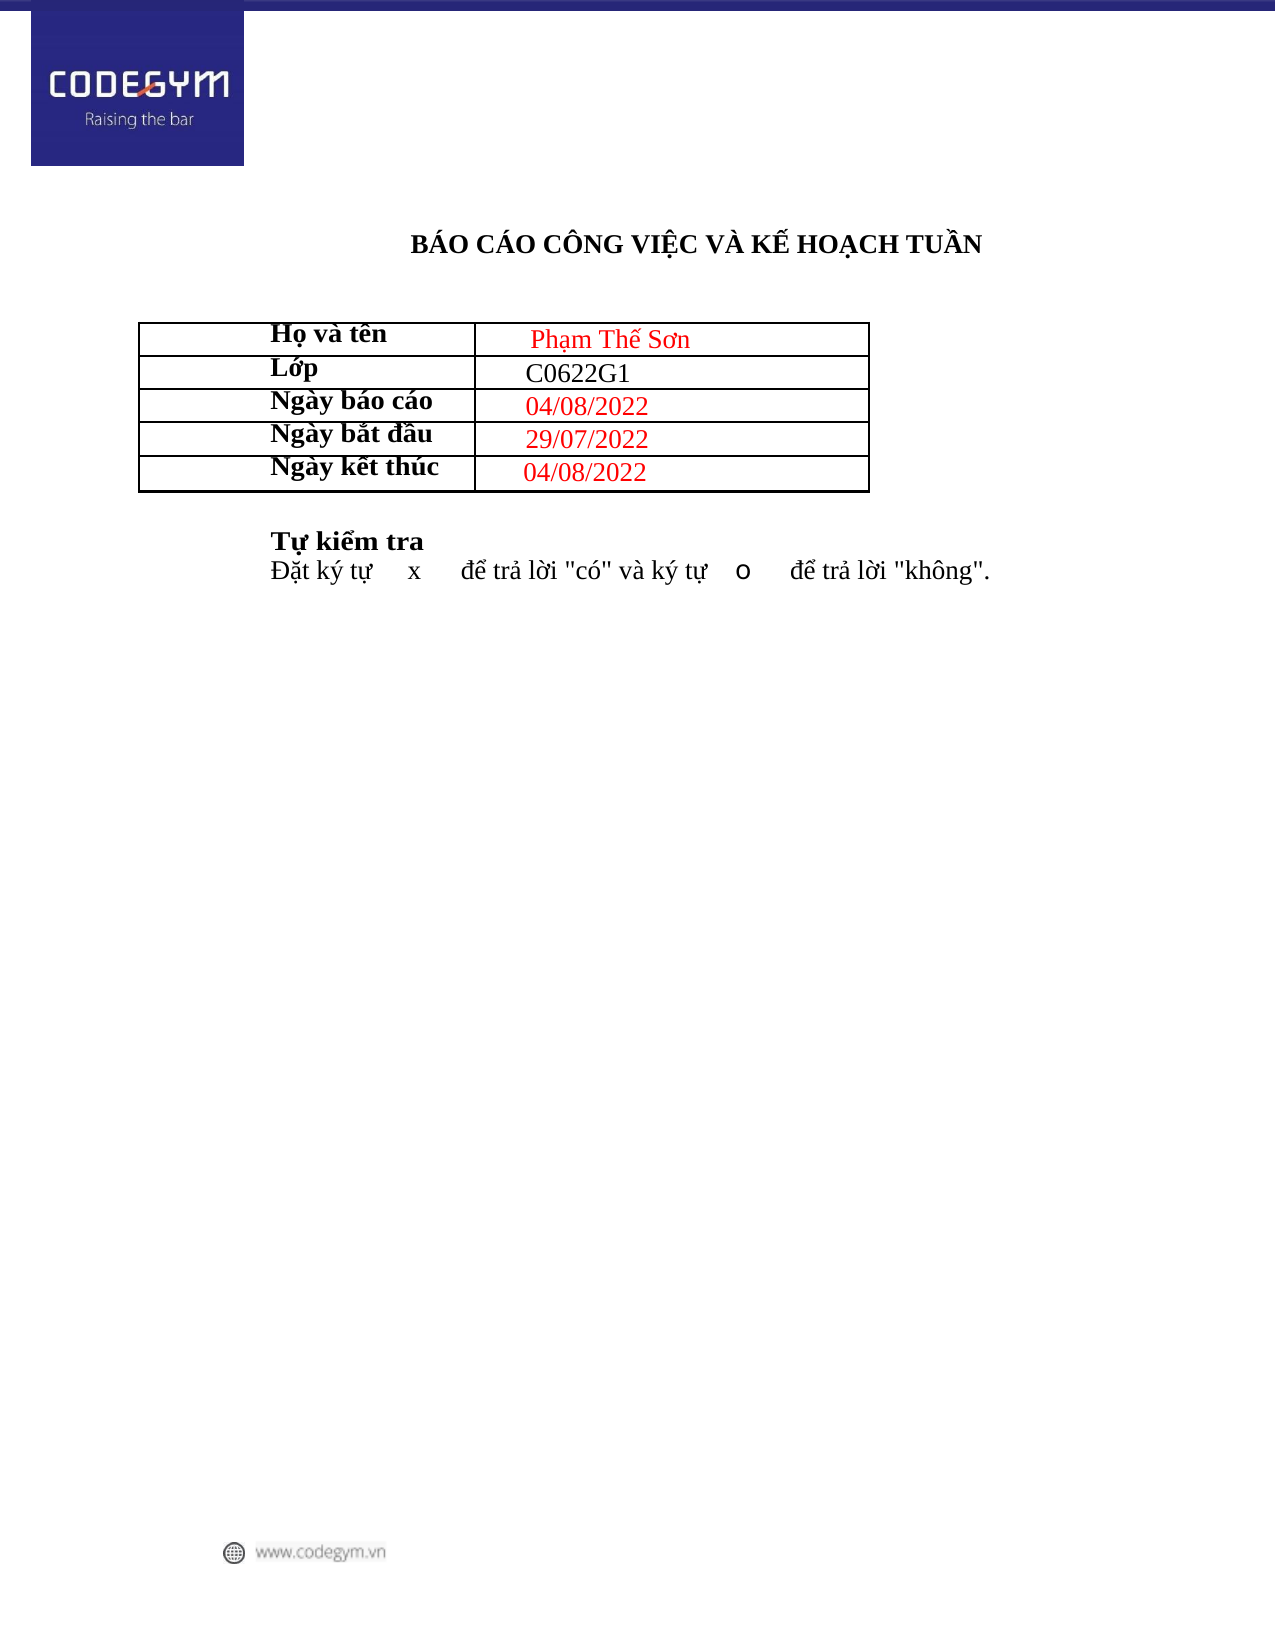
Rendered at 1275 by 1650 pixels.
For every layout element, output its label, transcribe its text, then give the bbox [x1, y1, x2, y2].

picture [0, 0, 1275, 166]
text BÁO CÁO CÔNG VIỆC VÀ KẾ HOẠCH TUẦN [266, 228, 1127, 259]
picture [223, 1535, 1246, 1636]
text Đặt ký tự x để trả lời "có" và ký tự o để trả lời "không". [270, 556, 1131, 585]
table_header Phạm Thế Sơn [476, 324, 868, 355]
table_cell Lớp [140, 357, 474, 388]
table_cell 04/08/2022 [476, 390, 868, 421]
table_cell C0622G1 [476, 357, 868, 388]
table_cell 29/07/2022 [476, 423, 868, 454]
table_cell Ngày bắt đầu [140, 423, 474, 454]
text Tự kiểm tra [270, 524, 1131, 556]
table_cell Ngày kết thúc [140, 457, 474, 490]
table_header Họ và tên [140, 324, 474, 355]
table_cell Ngày báo cáo [140, 390, 474, 421]
table_cell 04/08/2022 [476, 457, 868, 490]
